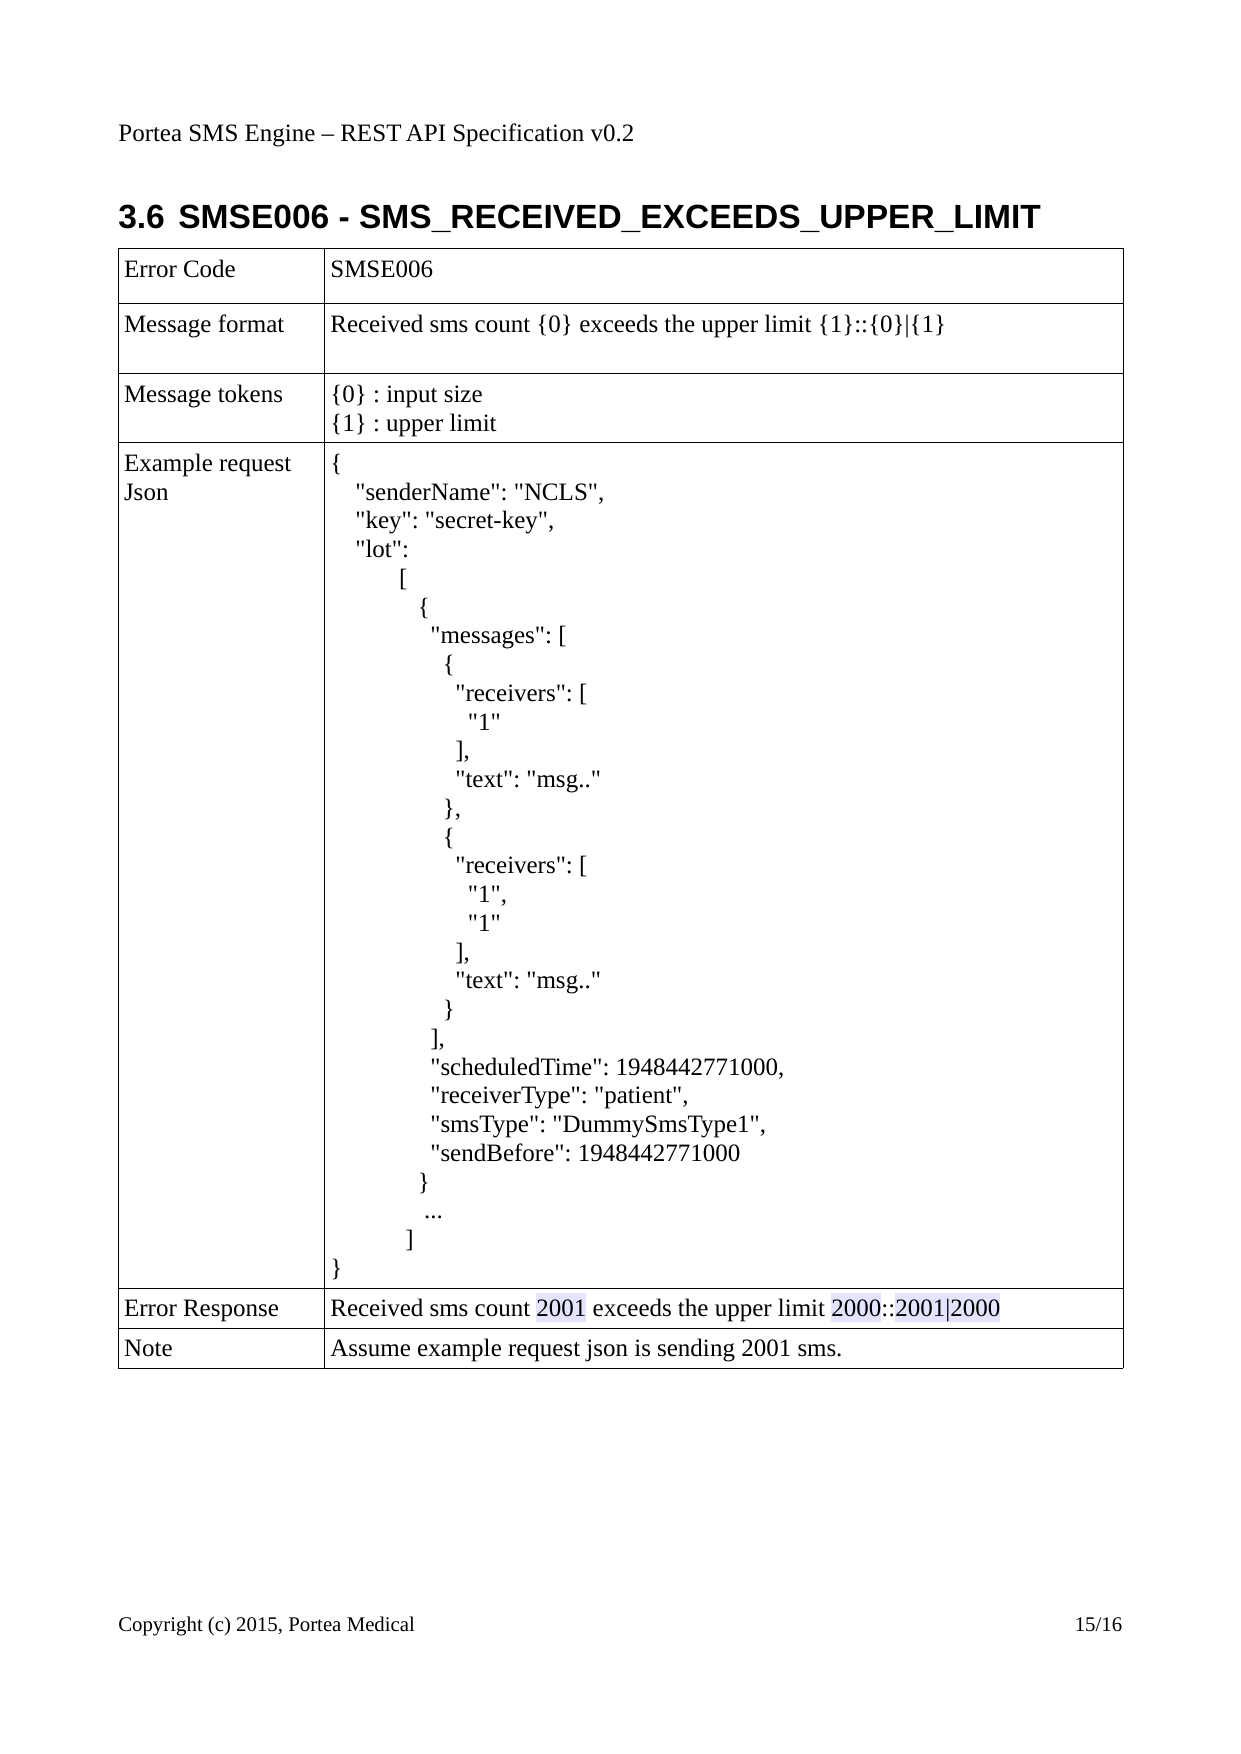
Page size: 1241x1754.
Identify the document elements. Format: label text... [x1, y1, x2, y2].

table_cell Assume example request json is sending 2001 sms. [325, 1329, 1123, 1368]
table_cell Received sms count {0} exceeds the upper limit {1}::{0}|{1} [325, 304, 1123, 373]
table_cell Error Response [119, 1289, 324, 1328]
subtitle SMSE006 - SMS_RECEIVED_EXCEEDS_UPPER_LIMIT [118, 197, 1122, 236]
table_header SMSE006 [325, 249, 1123, 303]
table_cell Example request Json [119, 443, 324, 1287]
table_cell {0} : input size {1} : upper limit [325, 374, 1123, 442]
table_cell { "senderName": "NCLS", "key": "secret-key", "lot": [ { "messages": [ { "receivers": [ "1" ], "text": "msg.." }, { "receivers": [ "1", "1" ], "text": "msg.." } ], "scheduledTime": 1948442771000, "receiverType": "patient", "smsType": "DummySmsType1", "sendBefore": 1948442771000 } ... ] } [325, 443, 1123, 1287]
table_cell Message format [119, 304, 324, 373]
table_cell Message tokens [119, 374, 324, 442]
table_header Error Code [119, 249, 324, 303]
table_cell Note [119, 1329, 324, 1368]
table_cell Received sms count 2001 exceeds the upper limit 2000::2001|2000 [325, 1289, 1123, 1328]
